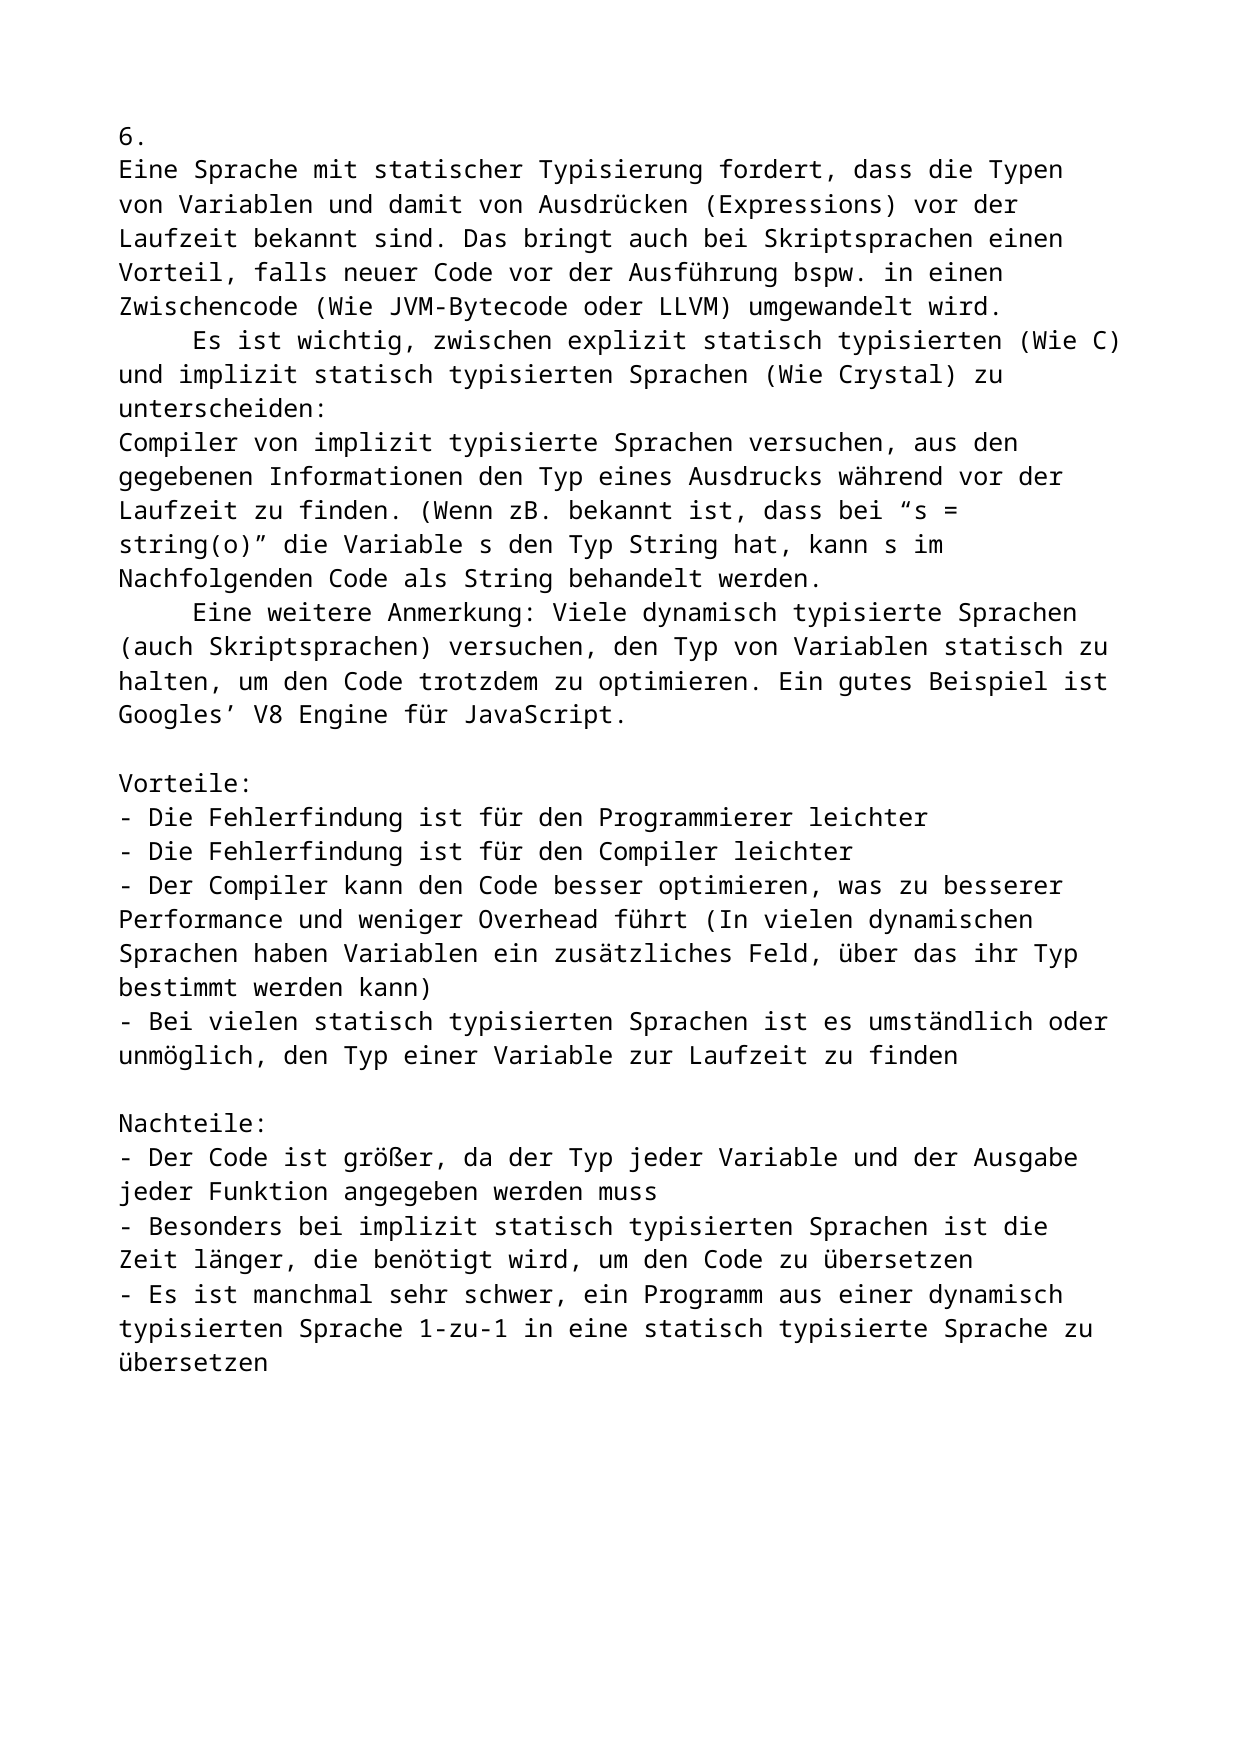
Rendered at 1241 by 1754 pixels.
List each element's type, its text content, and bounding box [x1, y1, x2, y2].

text Eine Sprache mit statischer Typisierung fordert, dass die Typen von Variablen und damit von Ausdrücken (Expressions) vor der Laufzeit bekannt sind. Das bringt auch bei Skriptsprachen einen Vorteil, falls neuer Code vor der Ausführung bspw. in einen Zwischencode (Wie JVM-Bytecode oder LLVM) umgewandelt wird. [118, 152, 1122, 322]
text Nachteile: [118, 1106, 1122, 1140]
text - Der Compiler kann den Code besser optimieren, was zu besserer Performance und weniger Overhead führt (In vielen dynamischen Sprachen haben Variablen ein zusätzliches Feld, über das ihr Typ bestimmt werden kann) [118, 867, 1122, 1004]
text - Es ist manchmal sehr schwer, ein Programm aus einer dynamisch typisierten Sprache 1-zu-1 in eine statisch typisierte Sprache zu übersetzen [118, 1276, 1122, 1378]
text Eine weitere Anmerkung: Viele dynamisch typisierte Sprachen (auch Skriptsprachen) versuchen, den Typ von Variablen statisch zu halten, um den Code trotzdem zu optimieren. Ein gutes Beispiel ist Googles’ V8 Engine für JavaScript. [118, 595, 1122, 731]
text Compiler von implizit typisierte Sprachen versuchen, aus den gegebenen Informationen den Typ eines Ausdrucks während vor der Laufzeit zu finden. (Wenn zB. bekannt ist, dass bei “s = string(o)” die Variable s den Typ String hat, kann s im Nachfolgenden Code als String behandelt werden. [118, 425, 1122, 595]
text - Die Fehlerfindung ist für den Programmierer leichter [118, 799, 1122, 833]
text - Bei vielen statisch typisierten Sprachen ist es umständlich oder unmöglich, den Typ einer Variable zur Laufzeit zu finden [118, 1004, 1122, 1072]
text Vorteile: [118, 765, 1122, 799]
text - Besonders bei implizit statisch typisierten Sprachen ist die Zeit länger, die benötigt wird, um den Code zu übersetzen [118, 1208, 1122, 1276]
text 6. [118, 118, 1122, 152]
text - Der Code ist größer, da der Typ jeder Variable und der Ausgabe jeder Funktion angegeben werden muss [118, 1140, 1122, 1208]
text Es ist wichtig, zwischen explizit statisch typisierten (Wie C) und implizit statisch typisierten Sprachen (Wie Crystal) zu unterscheiden: [118, 322, 1122, 425]
text - Die Fehlerfindung ist für den Compiler leichter [118, 833, 1122, 867]
